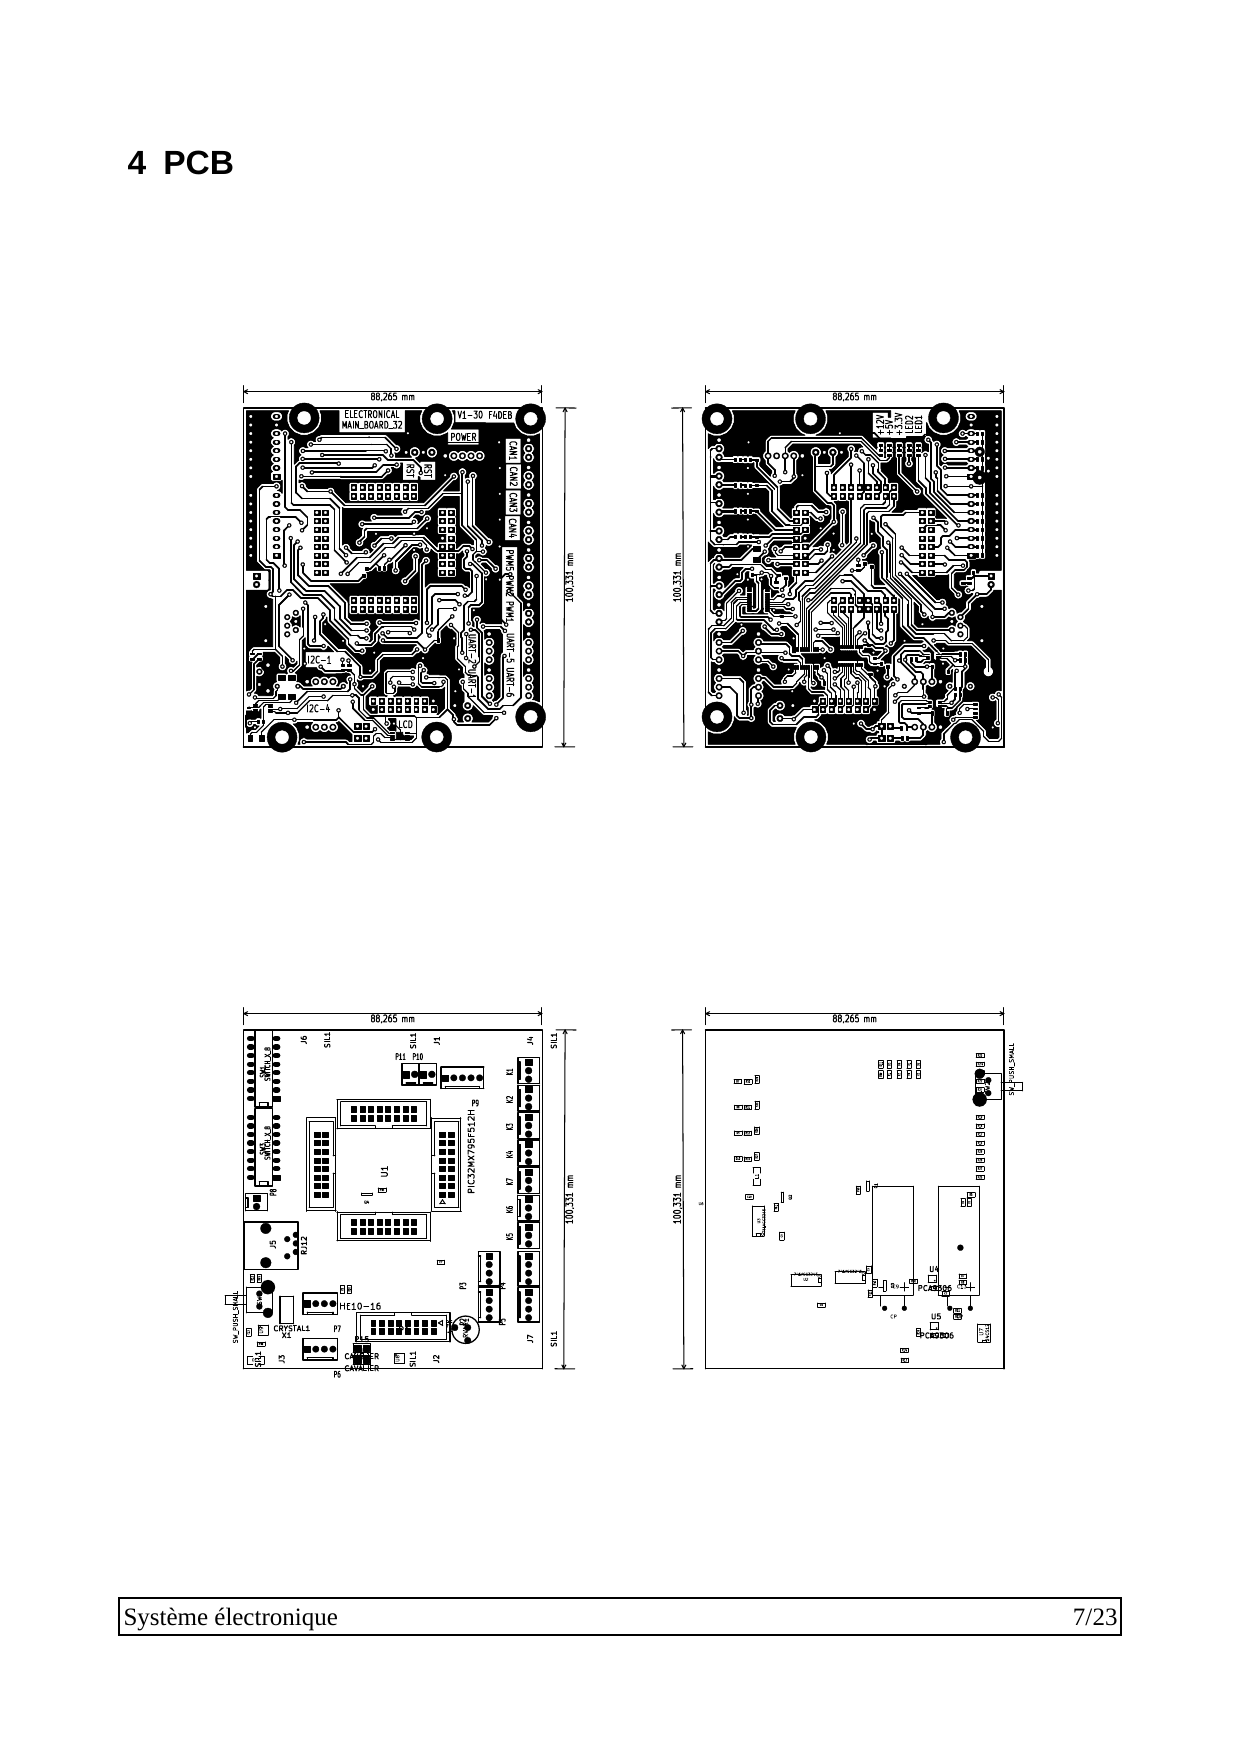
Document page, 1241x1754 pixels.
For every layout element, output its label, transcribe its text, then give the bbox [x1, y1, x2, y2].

subtitle PCB [118, 143, 1122, 182]
